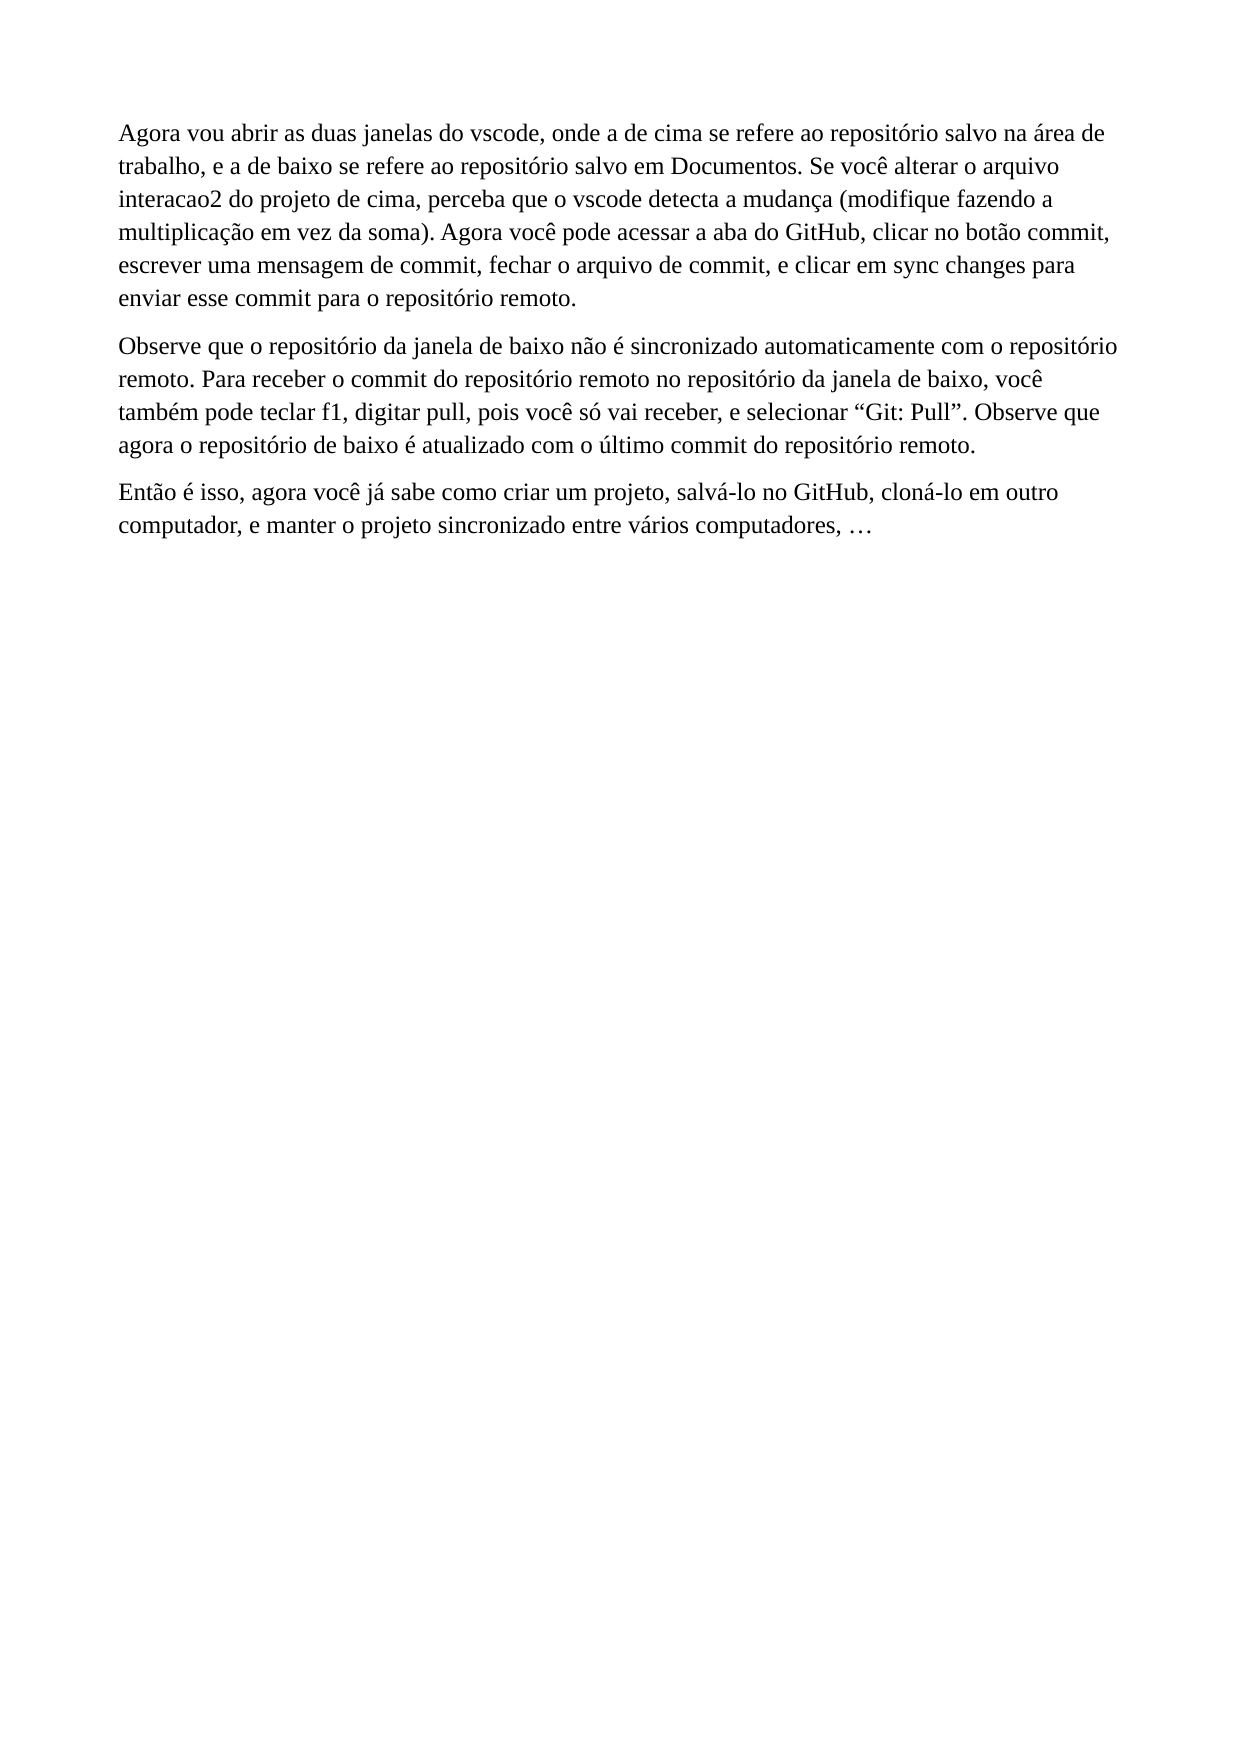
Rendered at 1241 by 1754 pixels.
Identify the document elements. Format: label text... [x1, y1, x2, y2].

text Agora vou abrir as duas janelas do vscode, onde a de cima se refere ao repositório salvo na área de trabalho, e a de baixo se refere ao repositório salvo em Documentos. Se você alterar o arquivo interacao2 do projeto de cima, perceba que o vscode detecta a mudança (modifique fazendo a multiplicação em vez da soma). Agora você pode acessar a aba do GitHub, clicar no botão commit, escrever uma mensagem de commit, fechar o arquivo de commit, e clicar em sync changes para enviar esse commit para o repositório remoto. [118, 118, 1122, 312]
text Então é isso, agora você já sabe como criar um projeto, salvá-lo no GitHub, cloná-lo em outro computador, e manter o projeto sincronizado entre vários computadores, … [118, 477, 1122, 539]
text Observe que o repositório da janela de baixo não é sincronizado automaticamente com o repositório remoto. Para receber o commit do repositório remoto no repositório da janela de baixo, você também pode teclar f1, digitar pull, pois você só vai receber, e selecionar “Git: Pull”. Observe que agora o repositório de baixo é atualizado com o último commit do repositório remoto. [118, 331, 1122, 459]
